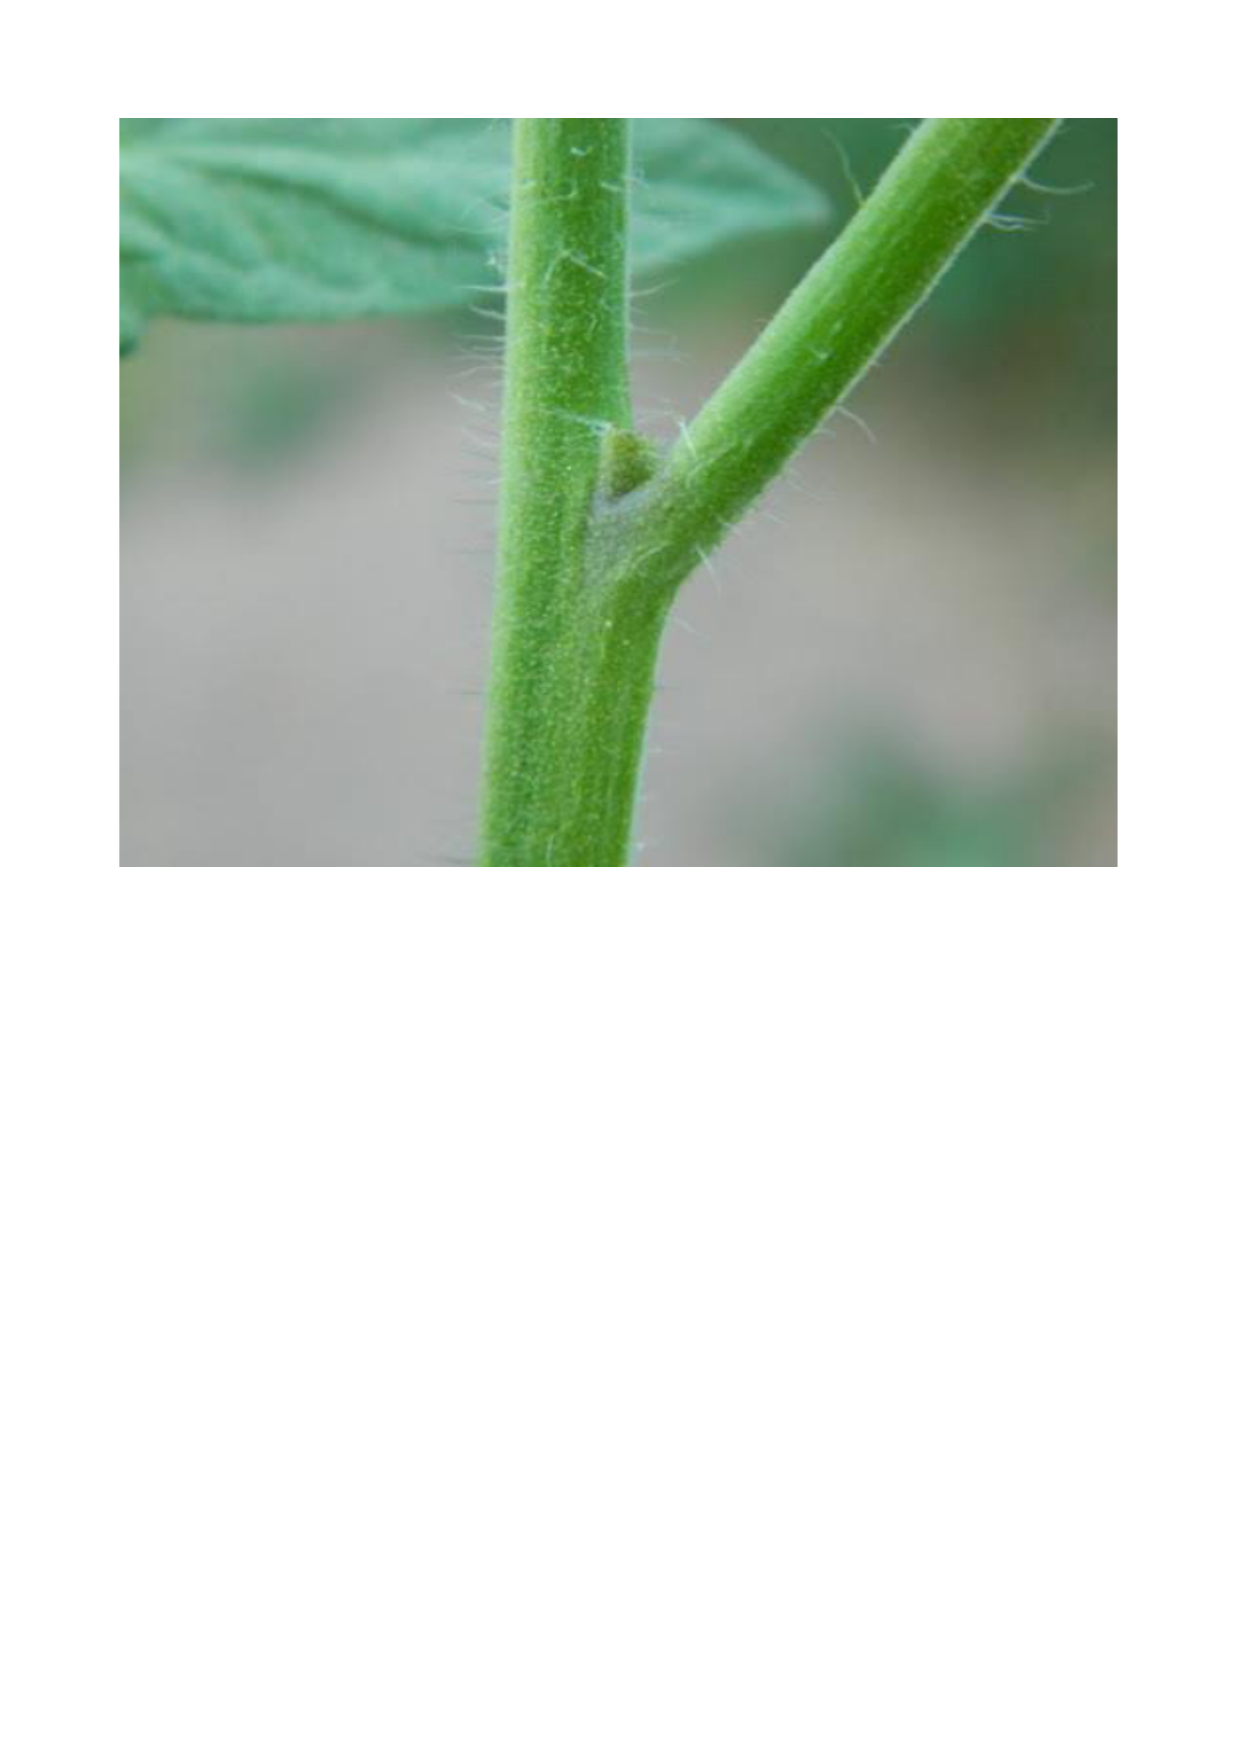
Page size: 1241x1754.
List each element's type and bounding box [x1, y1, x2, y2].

picture [119, 118, 1121, 867]
